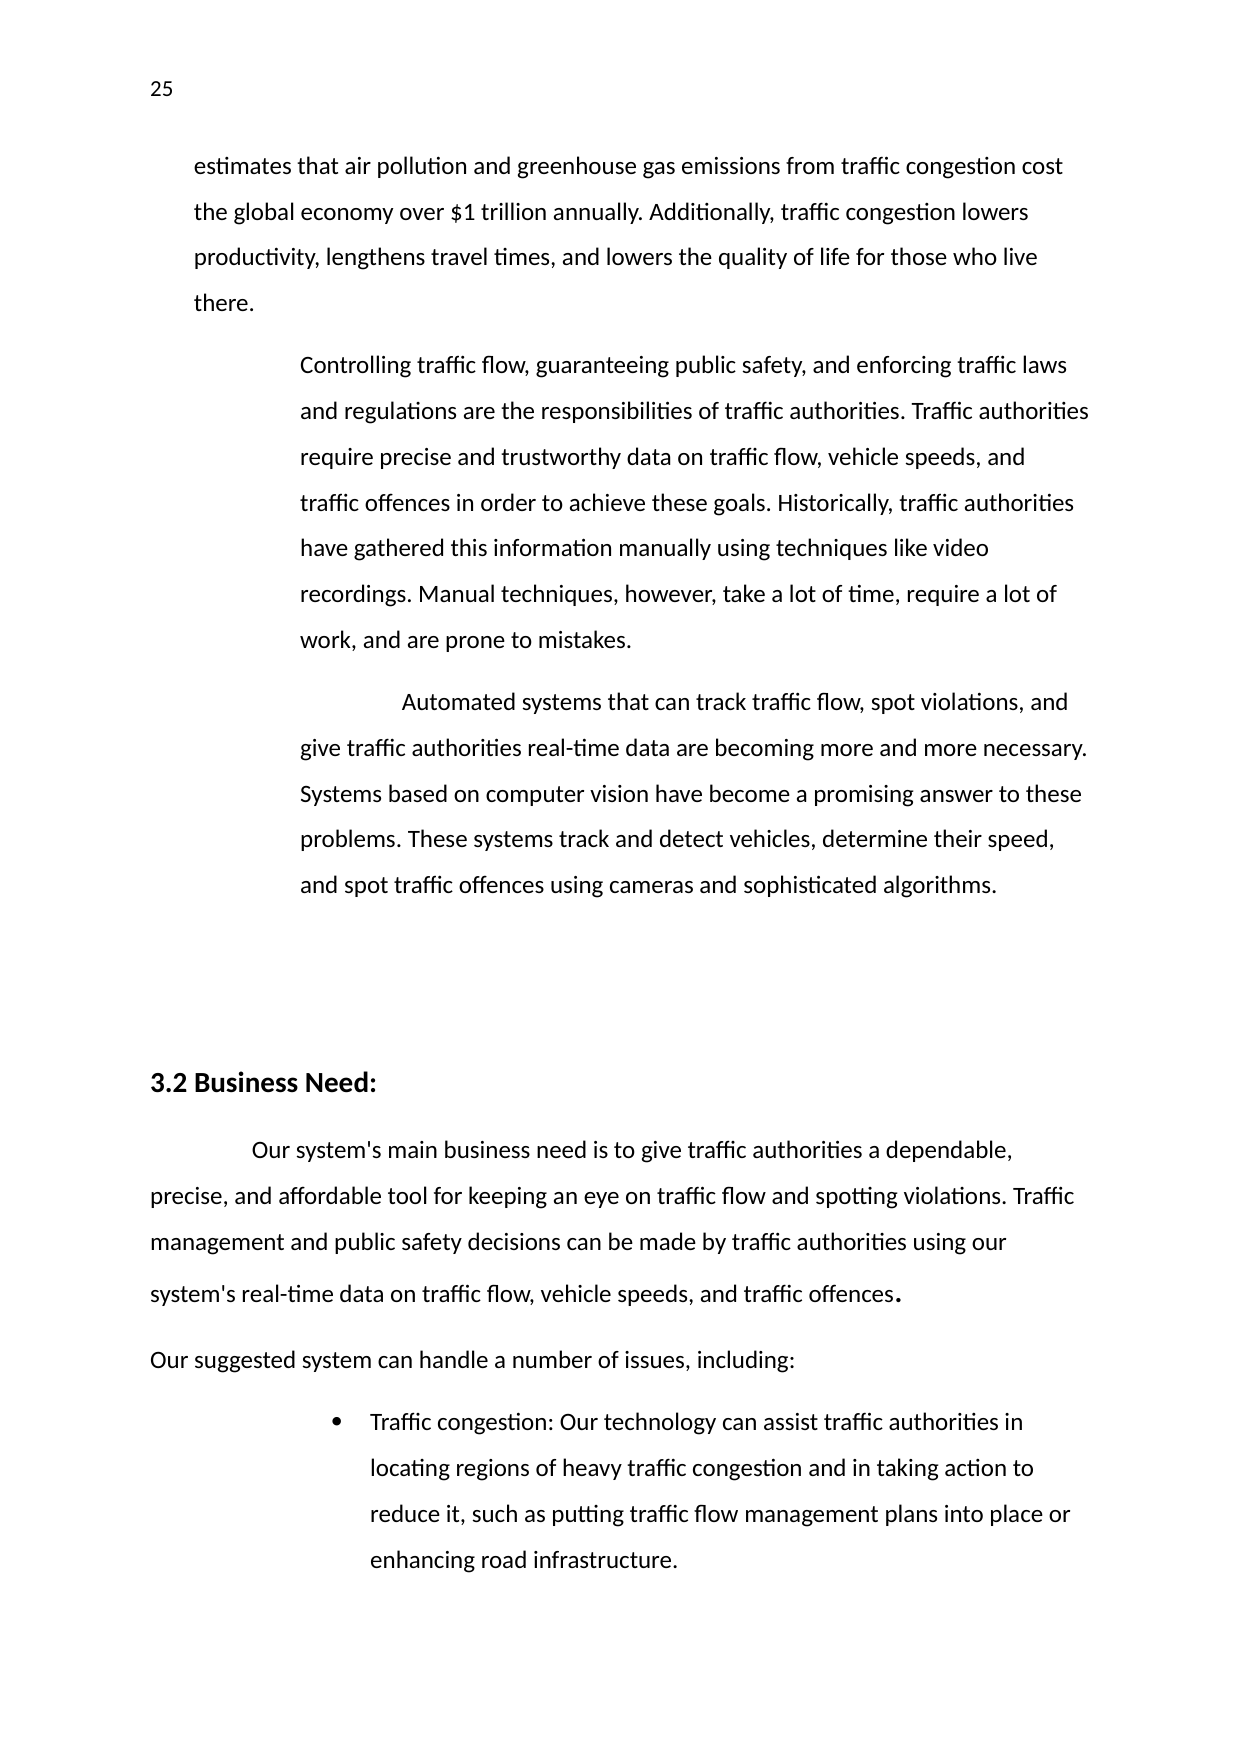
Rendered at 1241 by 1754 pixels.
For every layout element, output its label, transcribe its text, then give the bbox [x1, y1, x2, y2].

list Automated systems that can track traffic flow, spot violations, and give traffic authorities real-time data are becoming more and more necessary. Systems based on computer vision have become a promising answer to these problems. These systems track and detect vehicles, determine their speed, and spot traffic offences using cameras and sophisticated algorithms. [300, 686, 1090, 900]
list Controlling traffic flow, guaranteeing public safety, and enforcing traffic laws and regulations are the responsibilities of traffic authorities. Traffic authorities require precise and trustworthy data on traffic flow, vehicle speeds, and traffic offences in order to achieve these goals. Historically, traffic authorities have gathered this information manually using techniques like video recordings. Manual techniques, however, take a lot of time, require a lot of work, and are prone to mistakes. [300, 349, 1090, 654]
list Traffic congestion: Our technology can assist traffic authorities in locating regions of heavy traffic congestion and in taking action to reduce it, such as putting traffic flow management plans into place or enhancing road infrastructure. [332, 1407, 1090, 1574]
text Our suggested system can handle a number of issues, including: [150, 1344, 1090, 1375]
text 3.2 Business Need: [150, 1064, 1090, 1100]
text Our system's main business need is to give traffic authorities a dependable, precise, and affordable tool for keeping an eye on traffic flow and spotting violations. Traffic management and public safety decisions can be made by traffic authorities using our system's real-time data on traffic flow, vehicle speeds, and traffic offences. [150, 1134, 1090, 1310]
list estimates that air pollution and greenhouse gas emissions from traffic congestion cost the global economy over $1 trillion annually. Additionally, traffic congestion lowers productivity, lengthens travel times, and lowers the quality of life for those who live there. [194, 150, 1090, 318]
